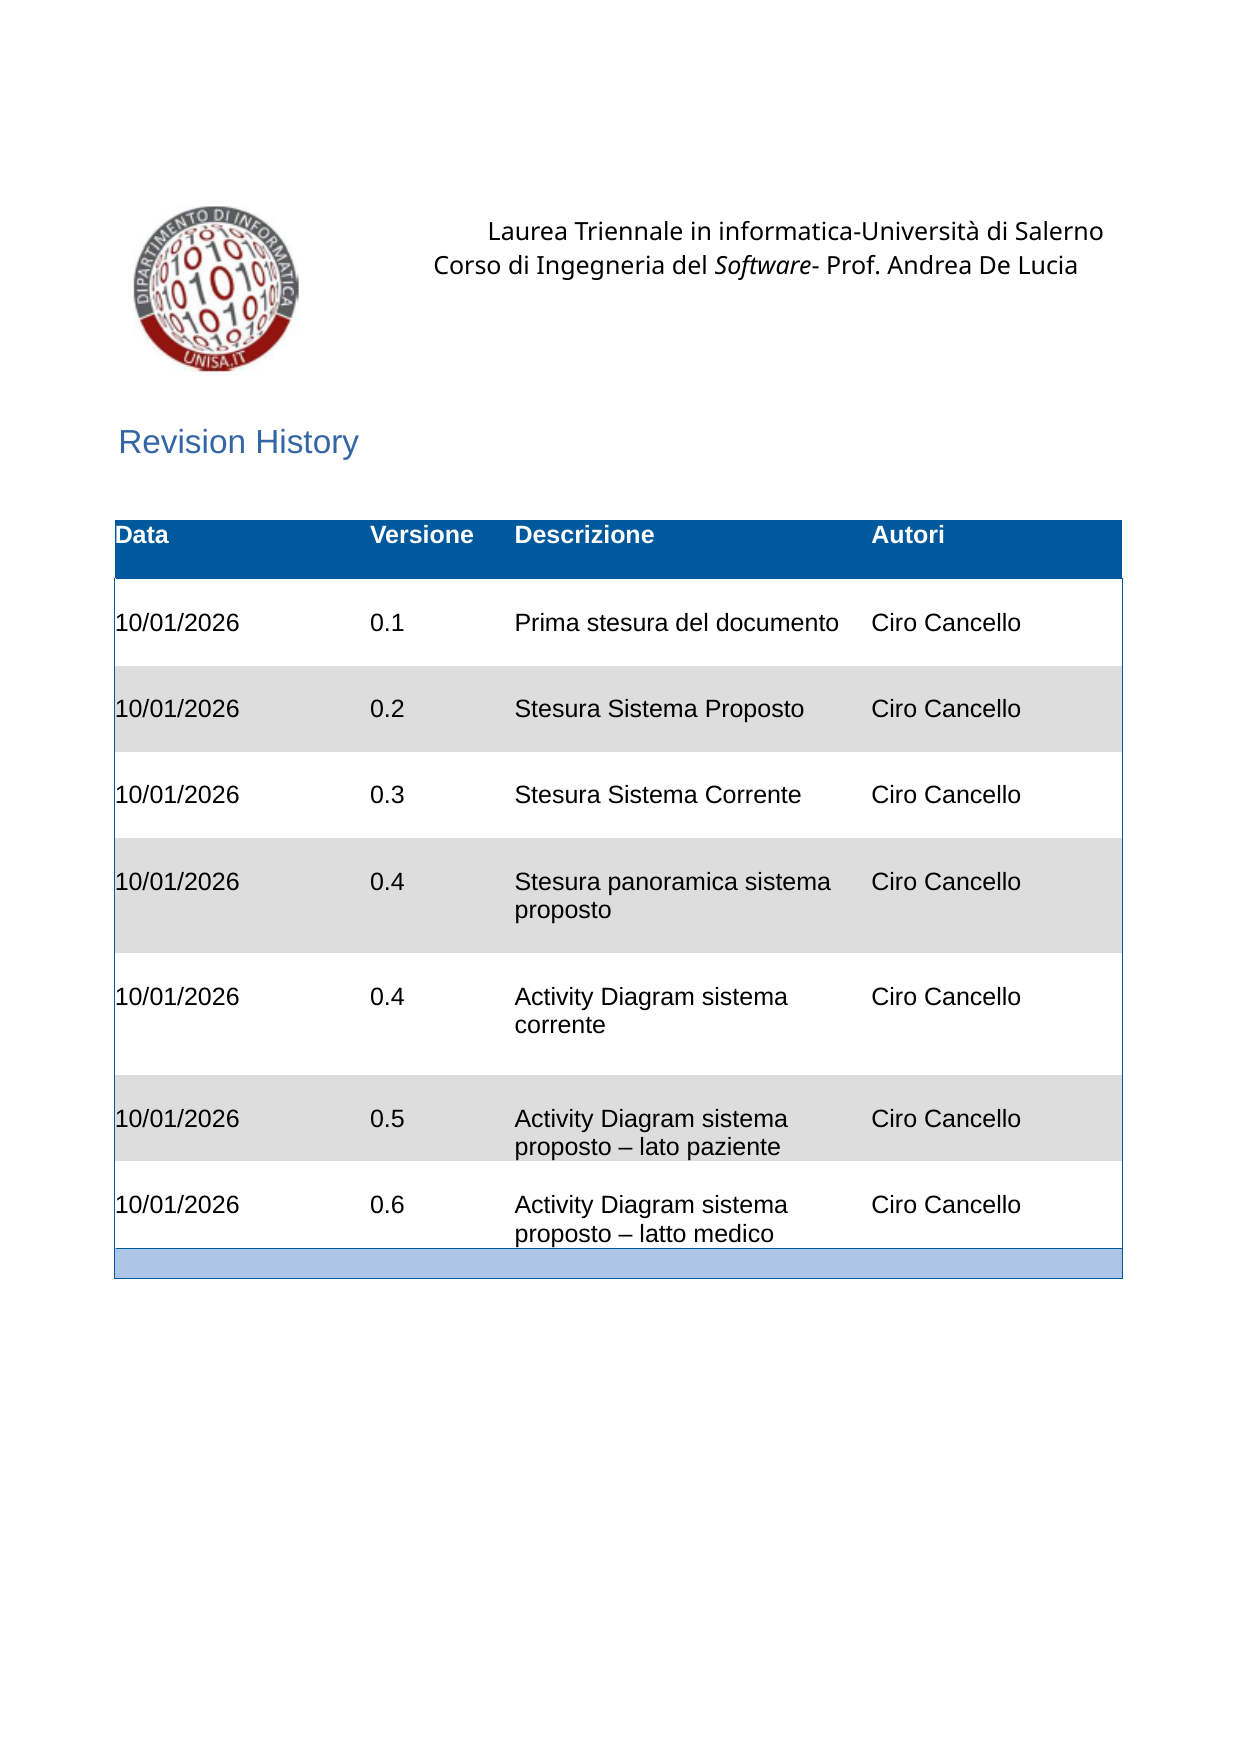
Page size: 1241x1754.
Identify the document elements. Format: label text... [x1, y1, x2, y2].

table_cell Ciro Cancello [871, 579, 1122, 666]
table_cell Ciro Cancello [871, 838, 1122, 953]
table_cell 0.4 [370, 838, 514, 953]
table_cell Ciro Cancello [871, 666, 1122, 752]
picture [81, 177, 346, 409]
table_cell 10/01/2026 [115, 1161, 370, 1247]
table_cell Activity Diagram sistema proposto – lato paziente [514, 1075, 871, 1161]
table_cell 10/01/2026 [115, 953, 370, 1075]
table_cell 0.5 [370, 1075, 514, 1161]
table_cell [514, 1249, 871, 1278]
table_cell 10/01/2026 [115, 838, 370, 953]
table_cell Activity Diagram sistema corrente [514, 953, 871, 1075]
table_header Descrizione [514, 520, 871, 578]
table_cell Prima stesura del documento [514, 579, 871, 666]
table_cell Stesura Sistema Corrente [514, 752, 871, 838]
table_cell Stesura Sistema Proposto [514, 666, 871, 752]
table_cell 10/01/2026 [115, 752, 370, 838]
table_cell 10/01/2026 [115, 1075, 370, 1161]
table_header Data [115, 520, 370, 578]
table_cell [115, 1249, 370, 1278]
text Corso di Ingegneria del Software- Prof. Andrea De Lucia [346, 247, 1122, 281]
table_cell Ciro Cancello [871, 1075, 1122, 1161]
table_cell [370, 1249, 514, 1278]
table_cell 0.6 [370, 1161, 514, 1247]
table_cell 0.4 [370, 953, 514, 1075]
table_header Autori [871, 520, 1122, 578]
table_cell 0.2 [370, 666, 514, 752]
table_cell Ciro Cancello [871, 752, 1122, 838]
table_cell 0.1 [370, 579, 514, 666]
table_cell 0.3 [370, 752, 514, 838]
table_header Versione [370, 520, 514, 578]
text Laurea Triennale in informatica-Università di Salerno [346, 213, 1122, 247]
table_cell Ciro Cancello [871, 1161, 1122, 1247]
table_cell Activity Diagram sistema proposto – latto medico [514, 1161, 871, 1247]
table_cell Stesura panoramica sistema proposto [514, 838, 871, 953]
table_cell [871, 1249, 1122, 1278]
table_cell Ciro Cancello [871, 953, 1122, 1075]
table_cell 10/01/2026 [115, 666, 370, 752]
subtitle Revision History [118, 422, 1122, 460]
table_cell 10/01/2026 [115, 579, 370, 666]
